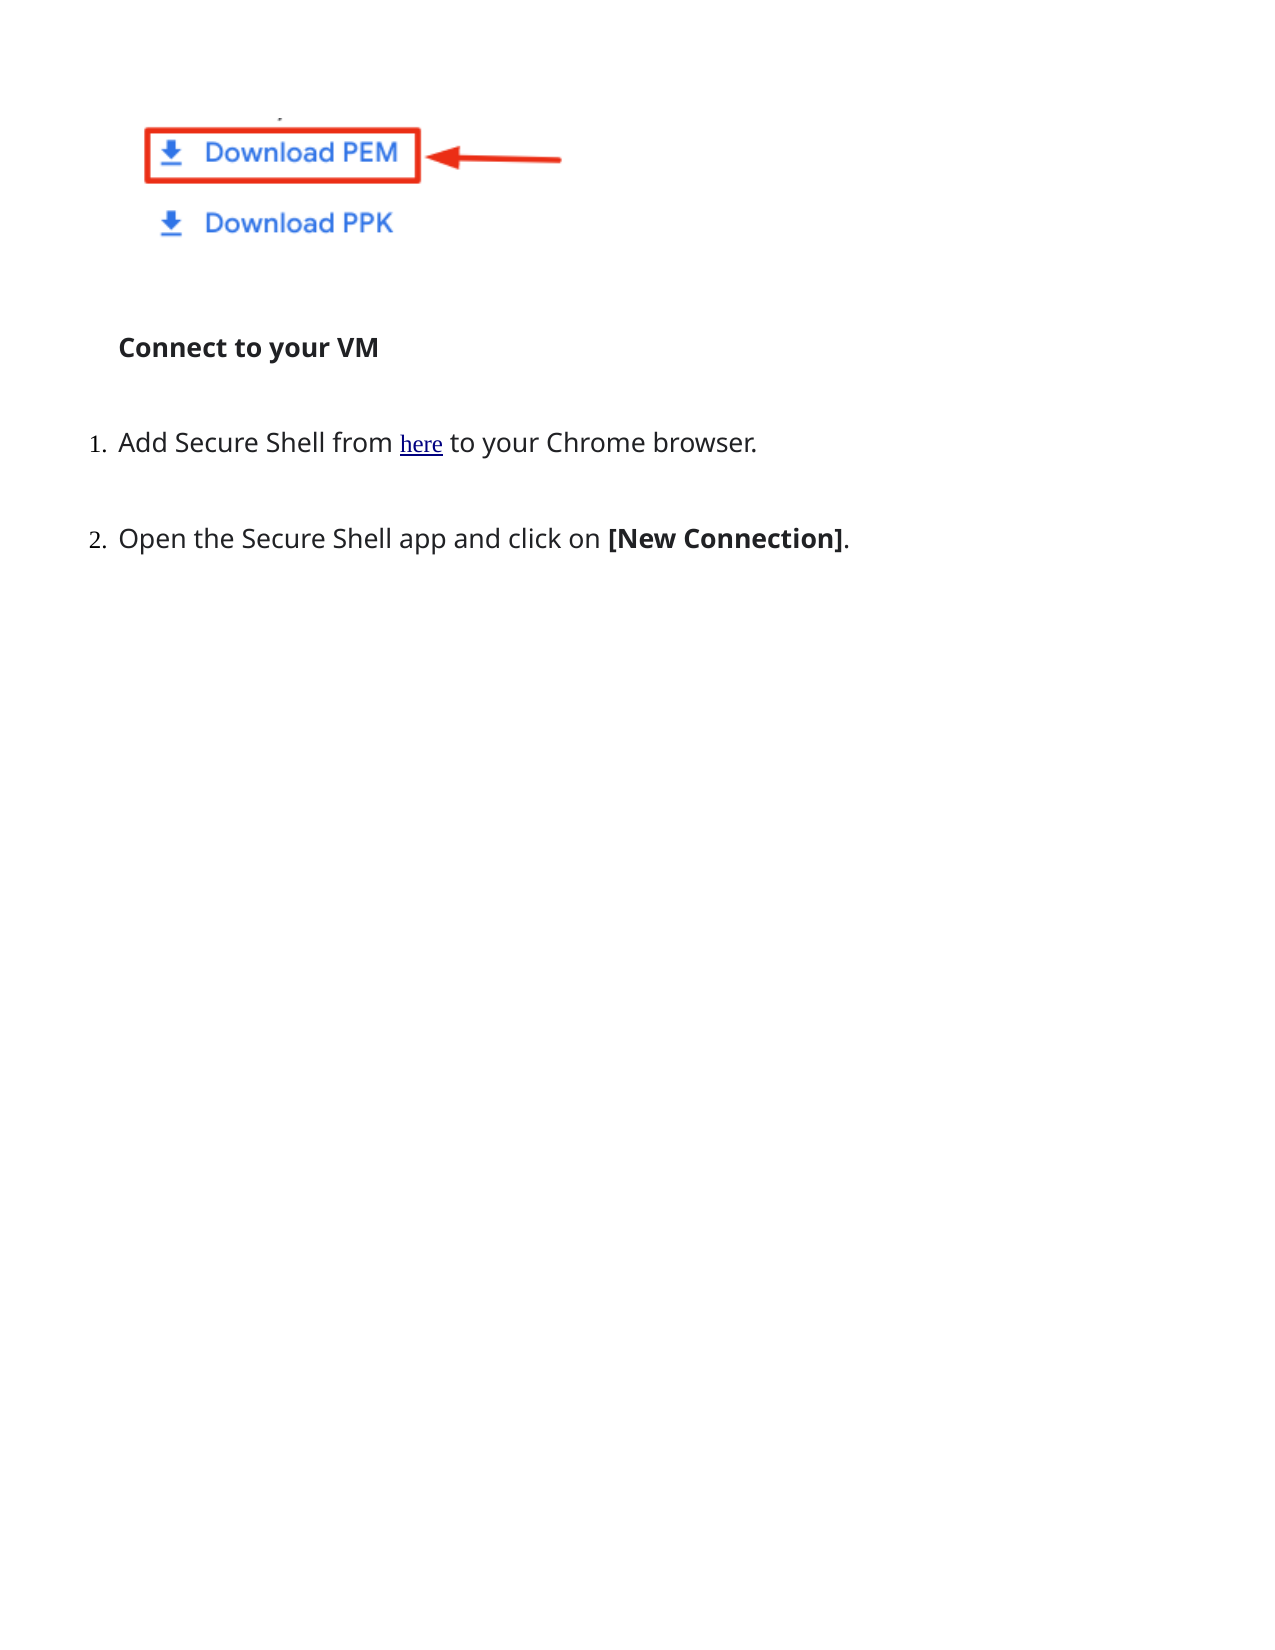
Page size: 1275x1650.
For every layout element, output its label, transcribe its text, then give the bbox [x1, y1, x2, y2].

list Open the Secure Shell app and click on [New Connection]. [118, 520, 1157, 556]
text Connect to your VM [118, 329, 1157, 365]
picture [118, 118, 648, 275]
list Add Secure Shell from here to your Chrome browser. [118, 424, 1157, 461]
